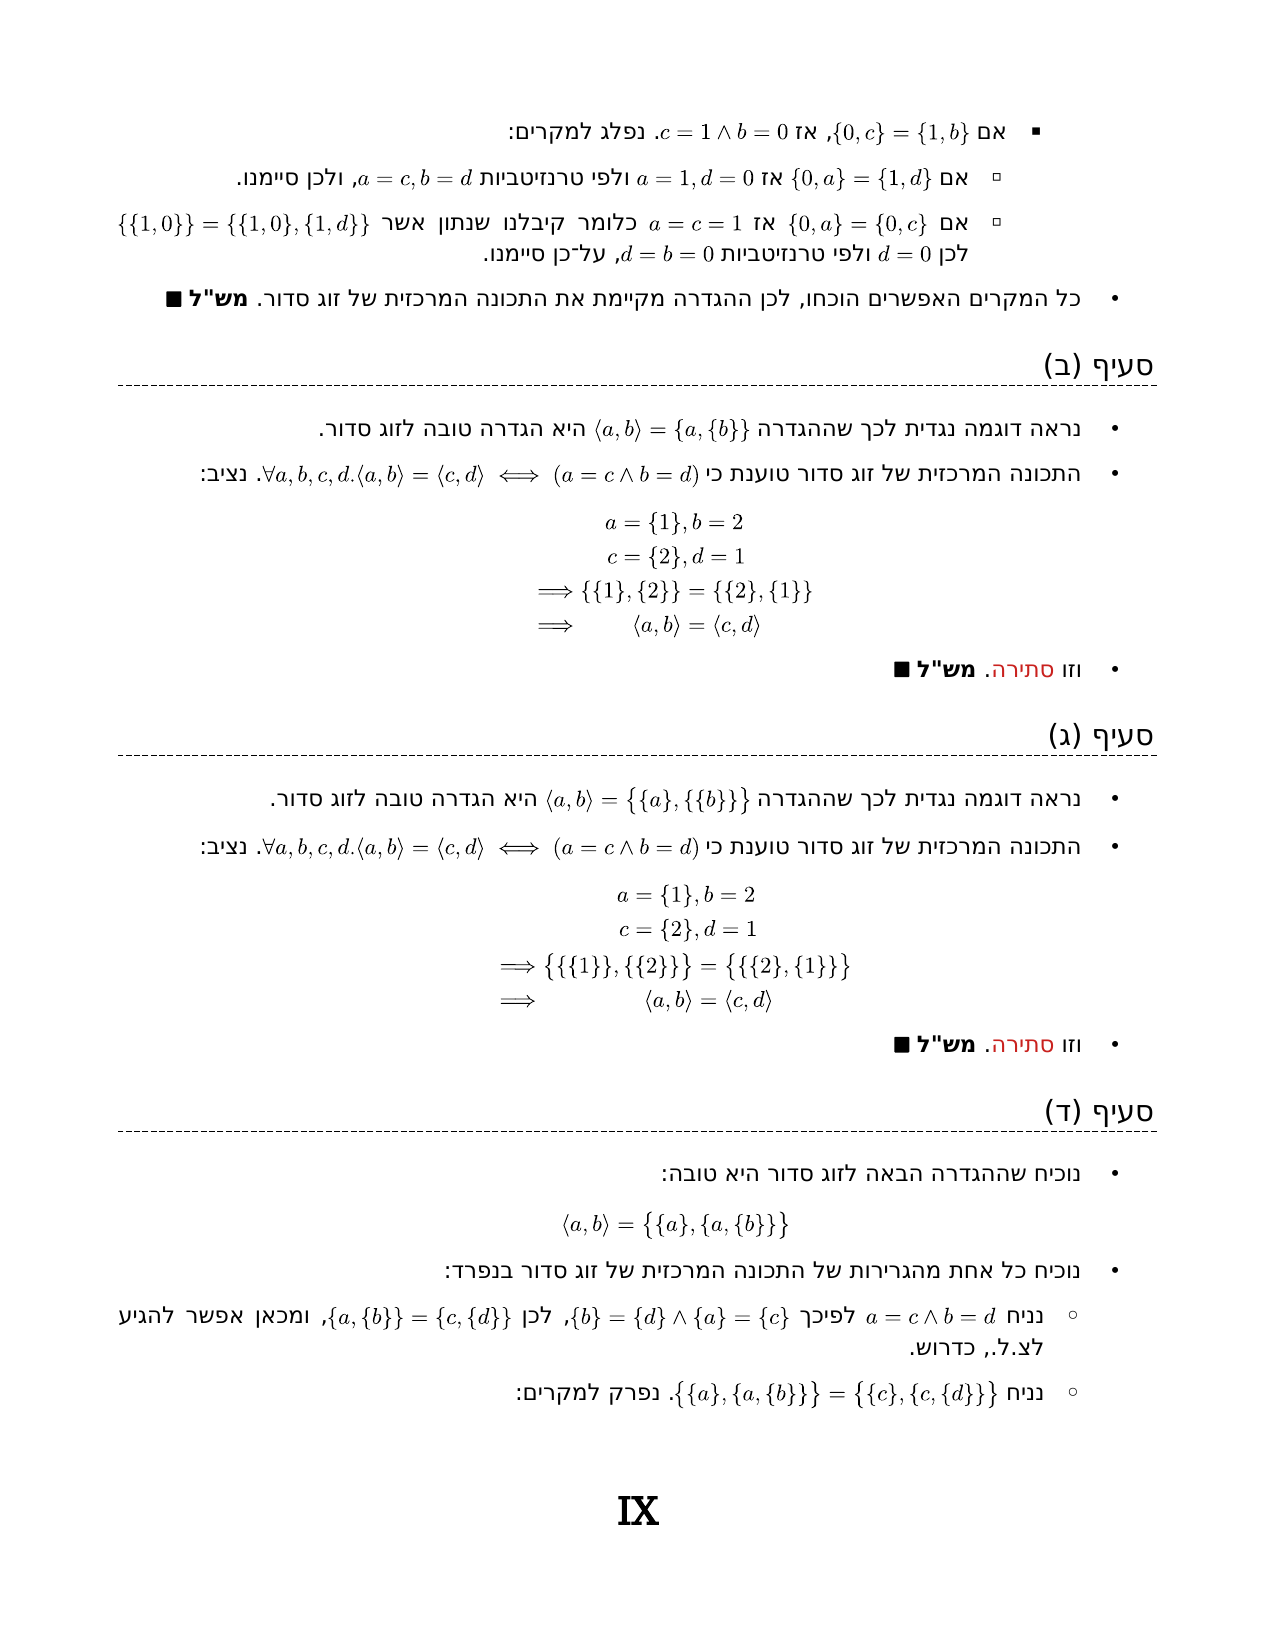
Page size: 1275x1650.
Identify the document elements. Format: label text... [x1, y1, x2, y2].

list נראה דוגמה נגדית לכך שההגדרה היא הגדרה טובה לזוג סדור. [118, 415, 1119, 442]
list נניח . נפרק למקרים: [118, 1379, 1082, 1408]
list אם אז כלומר קיבלנו שנתון אשר לכן ולפי טרנזיטביות , על־כן סיימנו. [118, 209, 1007, 267]
list כל המקרים האפשרים הוכחו, לכן ההגדרה מקיימת את התכונה המרכזית של זוג סדור. מש"ל [118, 286, 1119, 312]
list התכונה המרכזית של זוג סדור טוענת כי . נציב: [118, 460, 1119, 487]
list נוכיח כל אחת מהגרירות של התכונה המרכזית של זוג סדור בנפרד: [118, 1257, 1119, 1284]
list נניח לפיכך , לכן , ומכאן אפשר להגיע לצ.ל., כדרוש. [118, 1303, 1082, 1360]
list נראה דוגמה נגדית לכך שההגדרה היא הגדרה טובה לזוג סדור. [118, 785, 1119, 814]
list אם אז ולפי טרנזיטביות , ולכן סיימנו. [118, 164, 1007, 191]
list וזו סתירה. מש"ל [118, 1031, 1119, 1058]
subtitle סעיף (ג) [118, 716, 1157, 756]
list התכונה המרכזית של זוג סדור טוענת כי . נציב: [118, 833, 1119, 860]
list אם , אז . נפלג למקרים: [118, 118, 1044, 145]
list נוכיח שההגדרה הבאה לזוג סדור היא טובה: [118, 1160, 1119, 1187]
subtitle סעיף (ב) [118, 345, 1157, 385]
list וזו סתירה. מש"ל [118, 656, 1119, 683]
subtitle סעיף (ד) [118, 1091, 1157, 1131]
